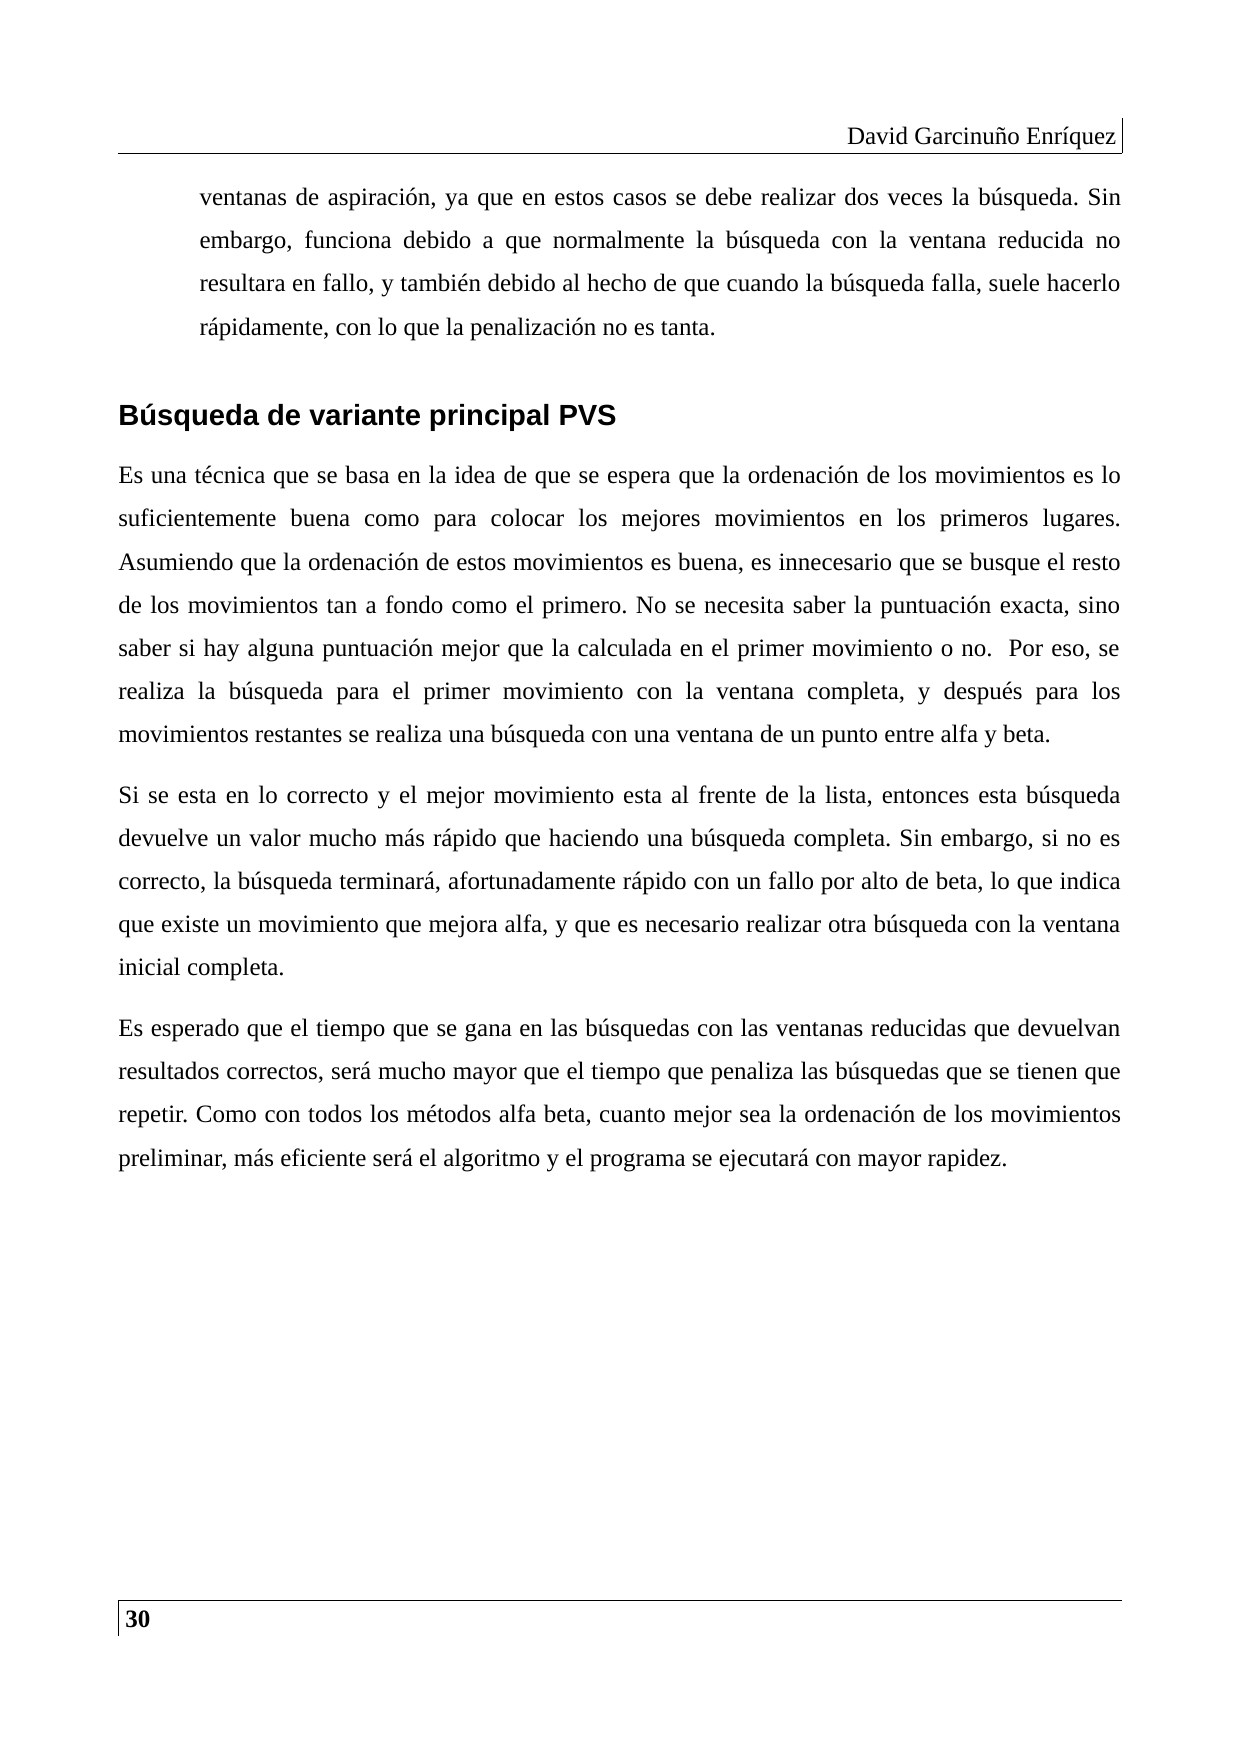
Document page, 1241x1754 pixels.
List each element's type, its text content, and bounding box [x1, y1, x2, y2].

subtitle Búsqueda de variante principal PVS [118, 397, 1122, 431]
text Es esperado que el tiempo que se gana en las búsquedas con las ventanas reducidas que devuelvan resultados correctos, será mucho mayor que el tiempo que penaliza las búsquedas que se tienen que repetir. Como con todos los métodos alfa beta, cuanto mejor sea la ordenación de los movimientos preliminar, más eficiente será el algoritmo y el programa se ejecutará con mayor rapidez. [118, 1013, 1122, 1171]
text Si se esta en lo correcto y el mejor movimiento esta al frente de la lista, entonces esta búsqueda devuelve un valor mucho más rápido que haciendo una búsqueda completa. Sin embargo, si no es correcto, la búsqueda terminará, afortunadamente rápido con un fallo por alto de beta, lo que indica que existe un movimiento que mejora alfa, y que es necesario realizar otra búsqueda con la ventana inicial completa. [118, 780, 1122, 981]
text Es una técnica que se basa en la idea de que se espera que la ordenación de los movimientos es lo suficientemente buena como para colocar los mejores movimientos en los primeros lugares. Asumiendo que la ordenación de estos movimientos es buena, es innecesario que se busque el resto de los movimientos tan a fondo como el primero. No se necesita saber la puntuación exacta, sino saber si hay alguna puntuación mejor que la calculada en el primer movimiento o no. Por eso, se realiza la búsqueda para el primer movimiento con la ventana completa, y después para los movimientos restantes se realiza una búsqueda con una ventana de un punto entre alfa y beta. [118, 460, 1122, 748]
list ventanas de aspiración, ya que en estos casos se debe realizar dos veces la búsqueda. Sin embargo, funciona debido a que normalmente la búsqueda con la ventana reducida no resultara en fallo, y también debido al hecho de que cuando la búsqueda falla, suele hacerlo rápidamente, con lo que la penalización no es tanta. [162, 182, 1122, 340]
